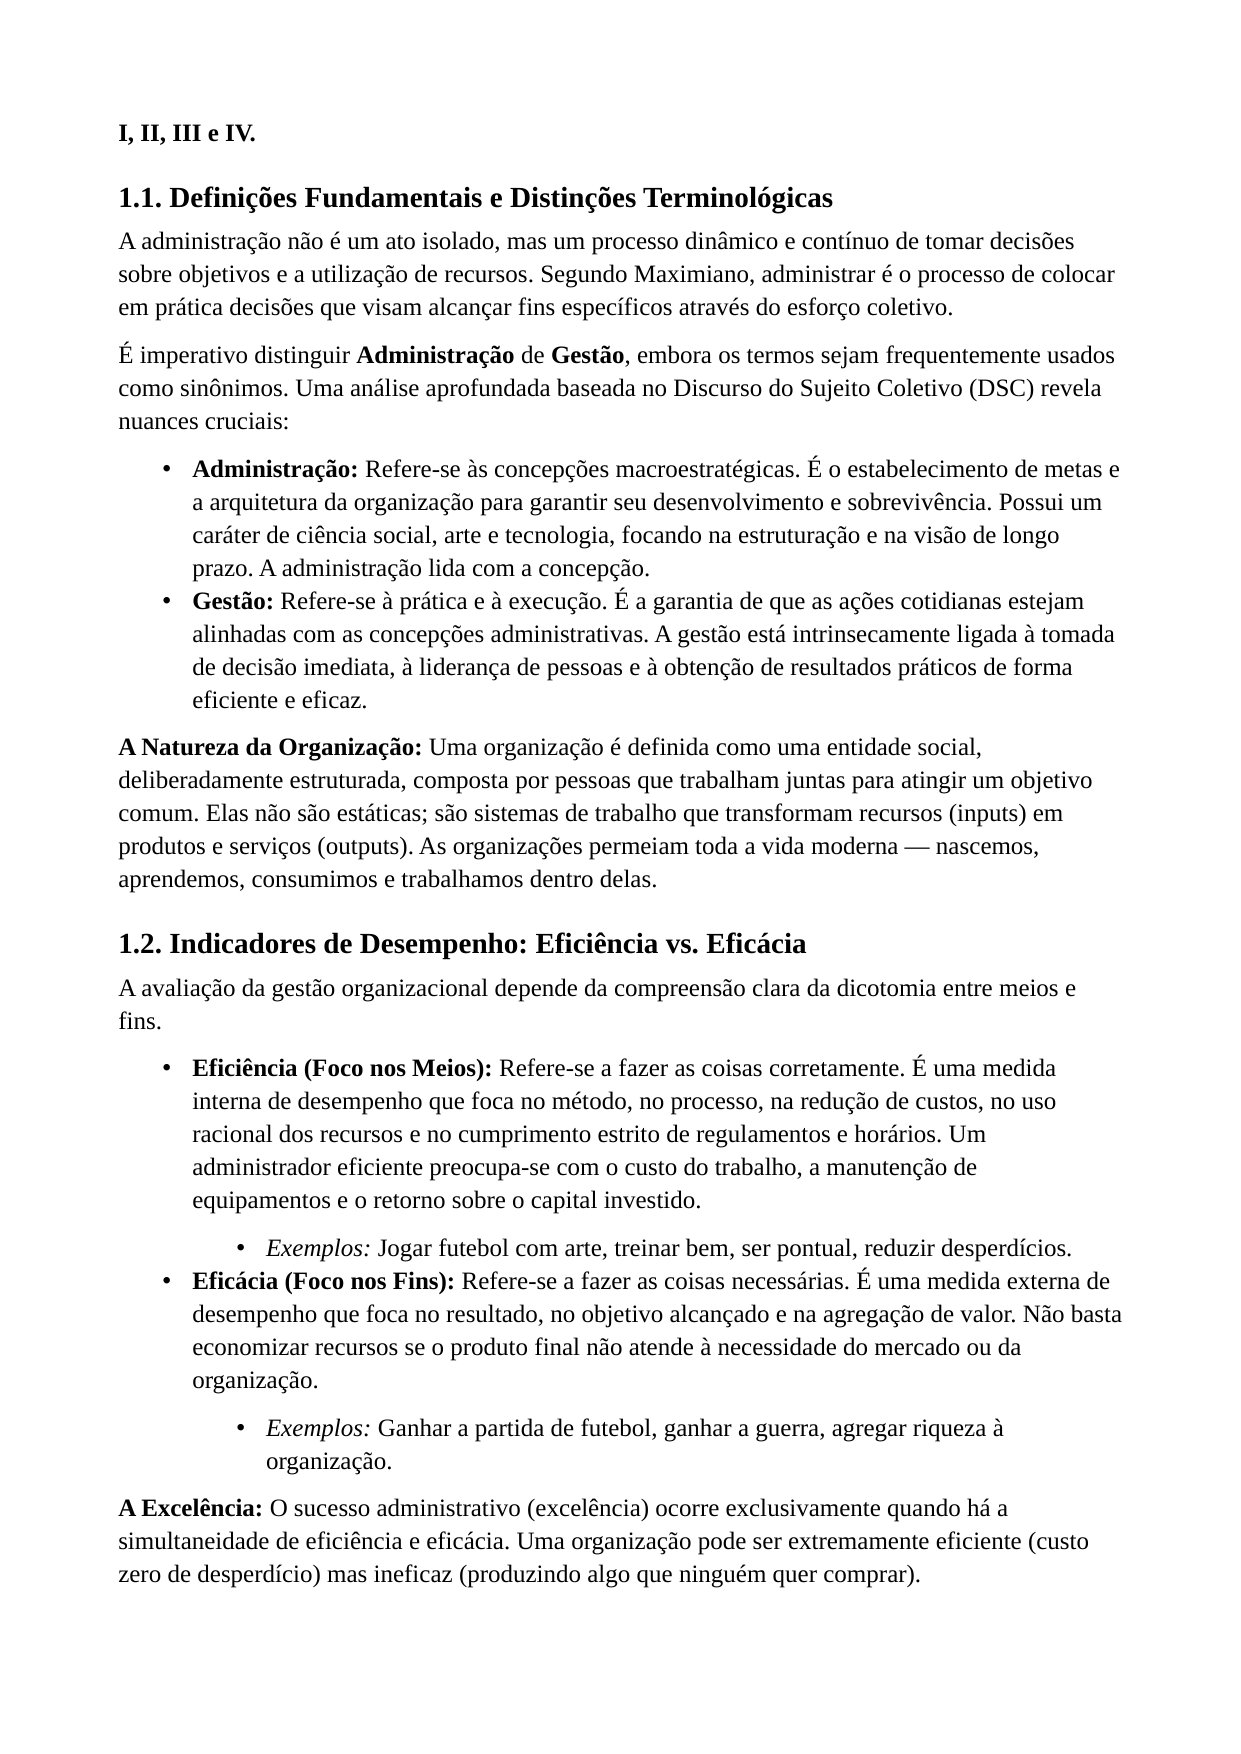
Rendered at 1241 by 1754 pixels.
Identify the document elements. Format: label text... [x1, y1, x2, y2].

list Eficácia (Foco nos Fins): Refere-se a fazer as coisas necessárias. É uma medida externa de desempenho que foca no resultado, no objetivo alcançado e na agregação de valor. Não basta economizar recursos se o produto final não atende à necessidade do mercado ou da organização. [162, 1266, 1122, 1394]
text A avaliação da gestão organizacional depende da compreensão clara da dicotomia entre meios e fins. [118, 973, 1122, 1034]
text A Excelência: O sucesso administrativo (excelência) ocorre exclusivamente quando há a simultaneidade de eficiência e eficácia. Uma organização pode ser extremamente eficiente (custo zero de desperdício) mas ineficaz (produzindo algo que ninguém quer comprar). [118, 1493, 1122, 1588]
subtitle 1.2. Indicadores de Desempenho: Eficiência vs. Eficácia [118, 927, 1122, 960]
subtitle 1.1. Definições Fundamentais e Distinções Terminológicas [118, 180, 1122, 214]
text A Natureza da Organização: Uma organização é definida como uma entidade social, deliberadamente estruturada, composta por pessoas que trabalham juntas para atingir um objetivo comum. Elas não são estáticas; são sistemas de trabalho que transformam recursos (inputs) em produtos e serviços (outputs). As organizações permeiam toda a vida moderna — nascemos, aprendemos, consumimos e trabalhamos dentro delas. [118, 732, 1122, 893]
list Exemplos: Jogar futebol com arte, treinar bem, ser pontual, reduzir desperdícios. [236, 1233, 1122, 1262]
list Exemplos: Ganhar a partida de futebol, ganhar a guerra, agregar riqueza à organização. [236, 1413, 1122, 1474]
text I, II, III e IV. [118, 118, 1122, 147]
text É imperativo distinguir Administração de Gestão, embora os termos sejam frequentemente usados como sinônimos. Uma análise aprofundada baseada no Discurso do Sujeito Coletivo (DSC) revela nuances cruciais: [118, 340, 1122, 435]
text A administração não é um ato isolado, mas um processo dinâmico e contínuo de tomar decisões sobre objetivos e a utilização de recursos. Segundo Maximiano, administrar é o processo de colocar em prática decisões que visam alcançar fins específicos através do esforço coletivo. [118, 226, 1122, 321]
list Administração: Refere-se às concepções macroestratégicas. É o estabelecimento de metas e a arquitetura da organização para garantir seu desenvolvimento e sobrevivência. Possui um caráter de ciência social, arte e tecnologia, focando na estruturação e na visão de longo prazo. A administração lida com a concepção. [162, 454, 1122, 581]
list Gestão: Refere-se à prática e à execução. É a garantia de que as ações cotidianas estejam alinhadas com as concepções administrativas. A gestão está intrinsecamente ligada à tomada de decisão imediata, à liderança de pessoas e à obtenção de resultados práticos de forma eficiente e eficaz. [162, 586, 1122, 713]
list Eficiência (Foco nos Meios): Refere-se a fazer as coisas corretamente. É uma medida interna de desempenho que foca no método, no processo, na redução de custos, no uso racional dos recursos e no cumprimento estrito de regulamentos e horários. Um administrador eficiente preocupa-se com o custo do trabalho, a manutenção de equipamentos e o retorno sobre o capital investido. [162, 1053, 1122, 1214]
